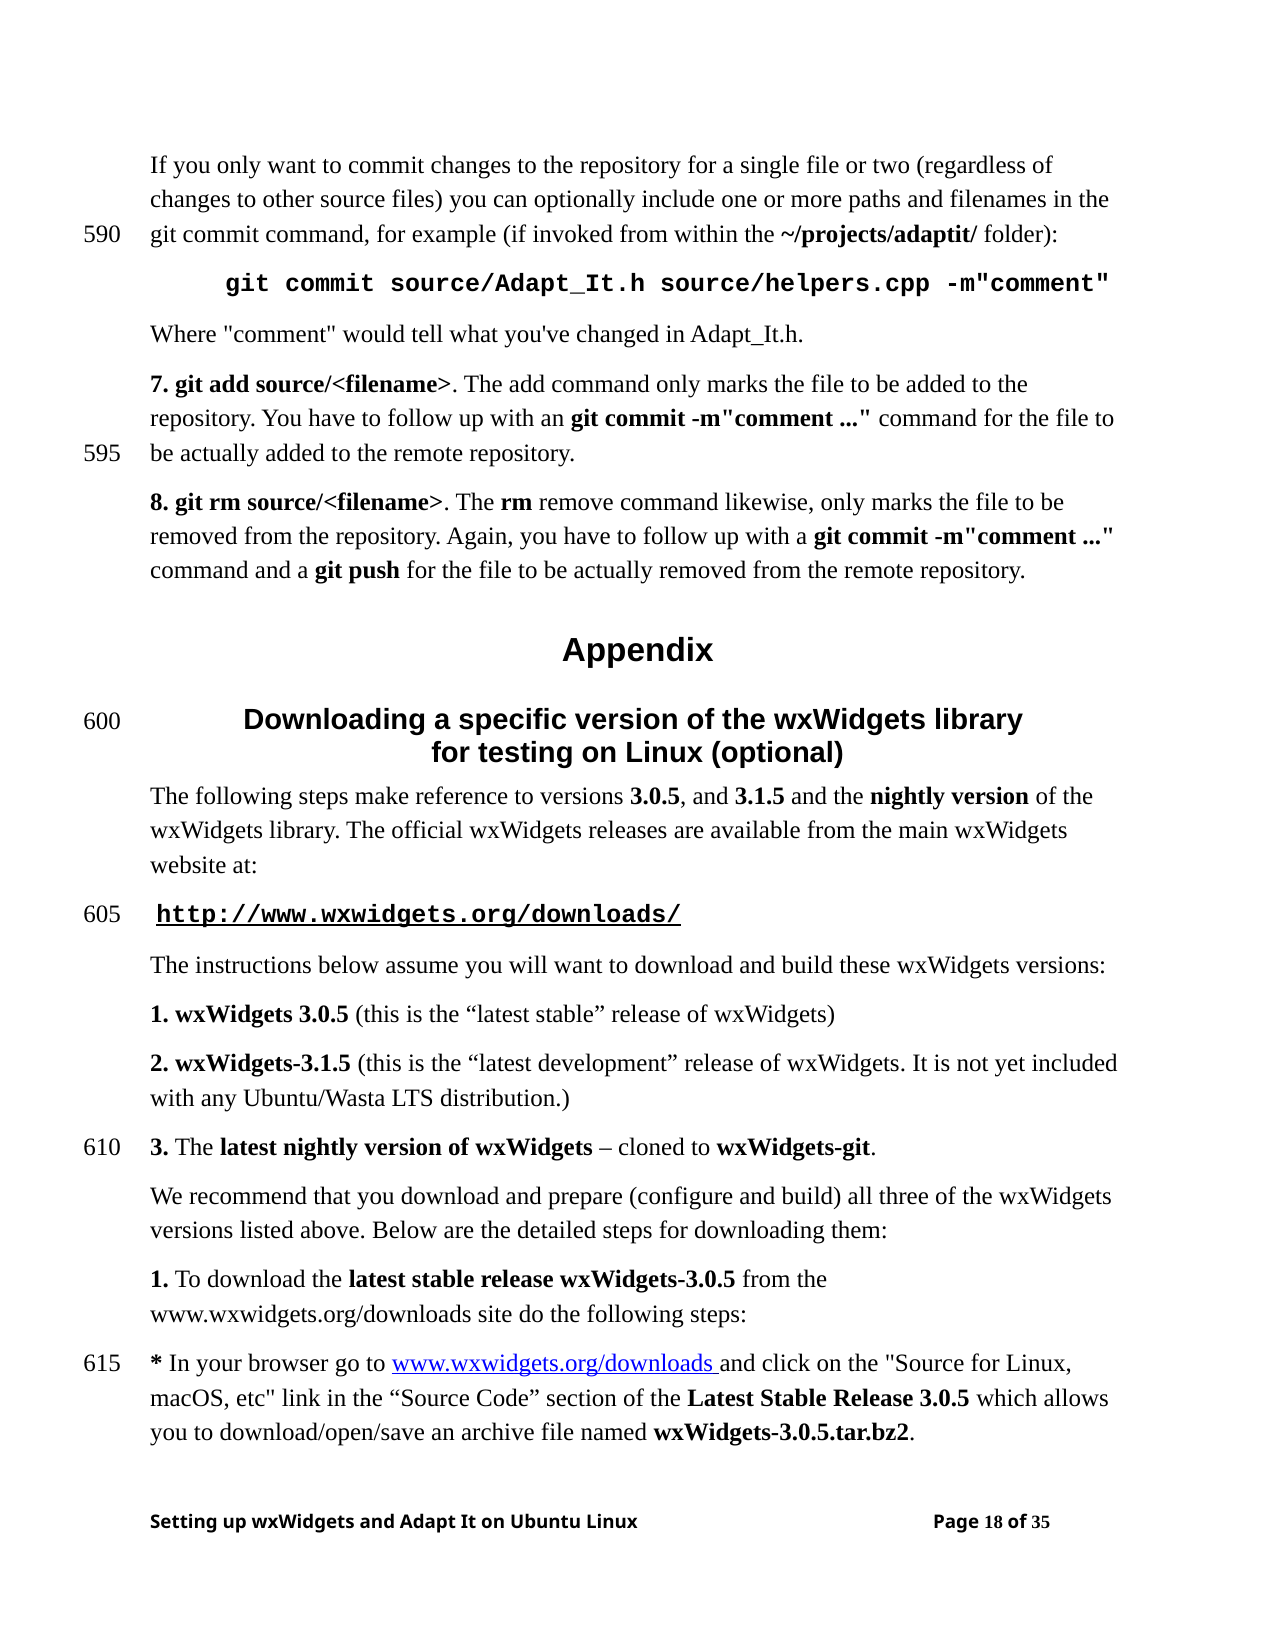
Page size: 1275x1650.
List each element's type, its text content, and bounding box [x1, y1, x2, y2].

text We recommend that you download and prepare (configure and build) all three of the wxWidgets versions listed above. Below are the detailed steps for downloading them: [150, 1181, 1125, 1244]
text The instructions below assume you will want to download and build these wxWidgets versions: [150, 950, 1125, 979]
subtitle Downloading a specific version of the wxWidgets library for testing on Linux (optional) [150, 702, 1125, 769]
text git commit source/Adapt_It.h source/helpers.cpp -m"comment" [150, 268, 1125, 299]
text 3. The latest nightly version of wxWidgets – cloned to wxWidgets-git. [150, 1132, 1125, 1161]
text 7. git add source/<filename>. The add command only marks the file to be added to the repository. You have to follow up with an git commit -m"comment ..." command for the file to be actually added to the remote repository. [150, 369, 1125, 466]
text If you only want to commit changes to the repository for a single file or two (regardless of changes to other source files) you can optionally include one or more paths and filenames in the git commit command, for example (if invoked from within the ~/projects/adaptit/ folder): [150, 150, 1125, 248]
text 8. git rm source/<filename>. The rm remove command likewise, only marks the file to be removed from the repository. Again, you have to follow up with a git commit -m"comment ..." command and a git push for the file to be actually removed from the remote repository. [150, 487, 1125, 584]
subtitle Appendix [150, 630, 1125, 668]
text Where "comment" would tell what you've changed in Adapt_It.h. [150, 319, 1125, 348]
text 1. wxWidgets 3.0.5 (this is the “latest stable” release of wxWidgets) [150, 999, 1125, 1028]
text The following steps make reference to versions 3.0.5, and 3.1.5 and the nightly version of the wxWidgets library. The official wxWidgets releases are available from the main wxWidgets website at: [150, 781, 1125, 878]
text http://www.wxwidgets.org/downloads/ [150, 899, 1125, 929]
text 2. wxWidgets-3.1.5 (this is the “latest development” release of wxWidgets. It is not yet included with any Ubuntu/Wasta LTS distribution.) [150, 1048, 1125, 1112]
text 1. To download the latest stable release wxWidgets-3.0.5 from the www.wxwidgets.org/downloads site do the following steps: [150, 1264, 1125, 1328]
text * In your browser go to www.wxwidgets.org/downloads and click on the "Source for Linux, macOS, etc" link in the “Source Code” section of the Latest Stable Release 3.0.5 which allows you to download/open/save an archive file named wxWidgets-3.0.5.tar.bz2. [150, 1348, 1125, 1446]
